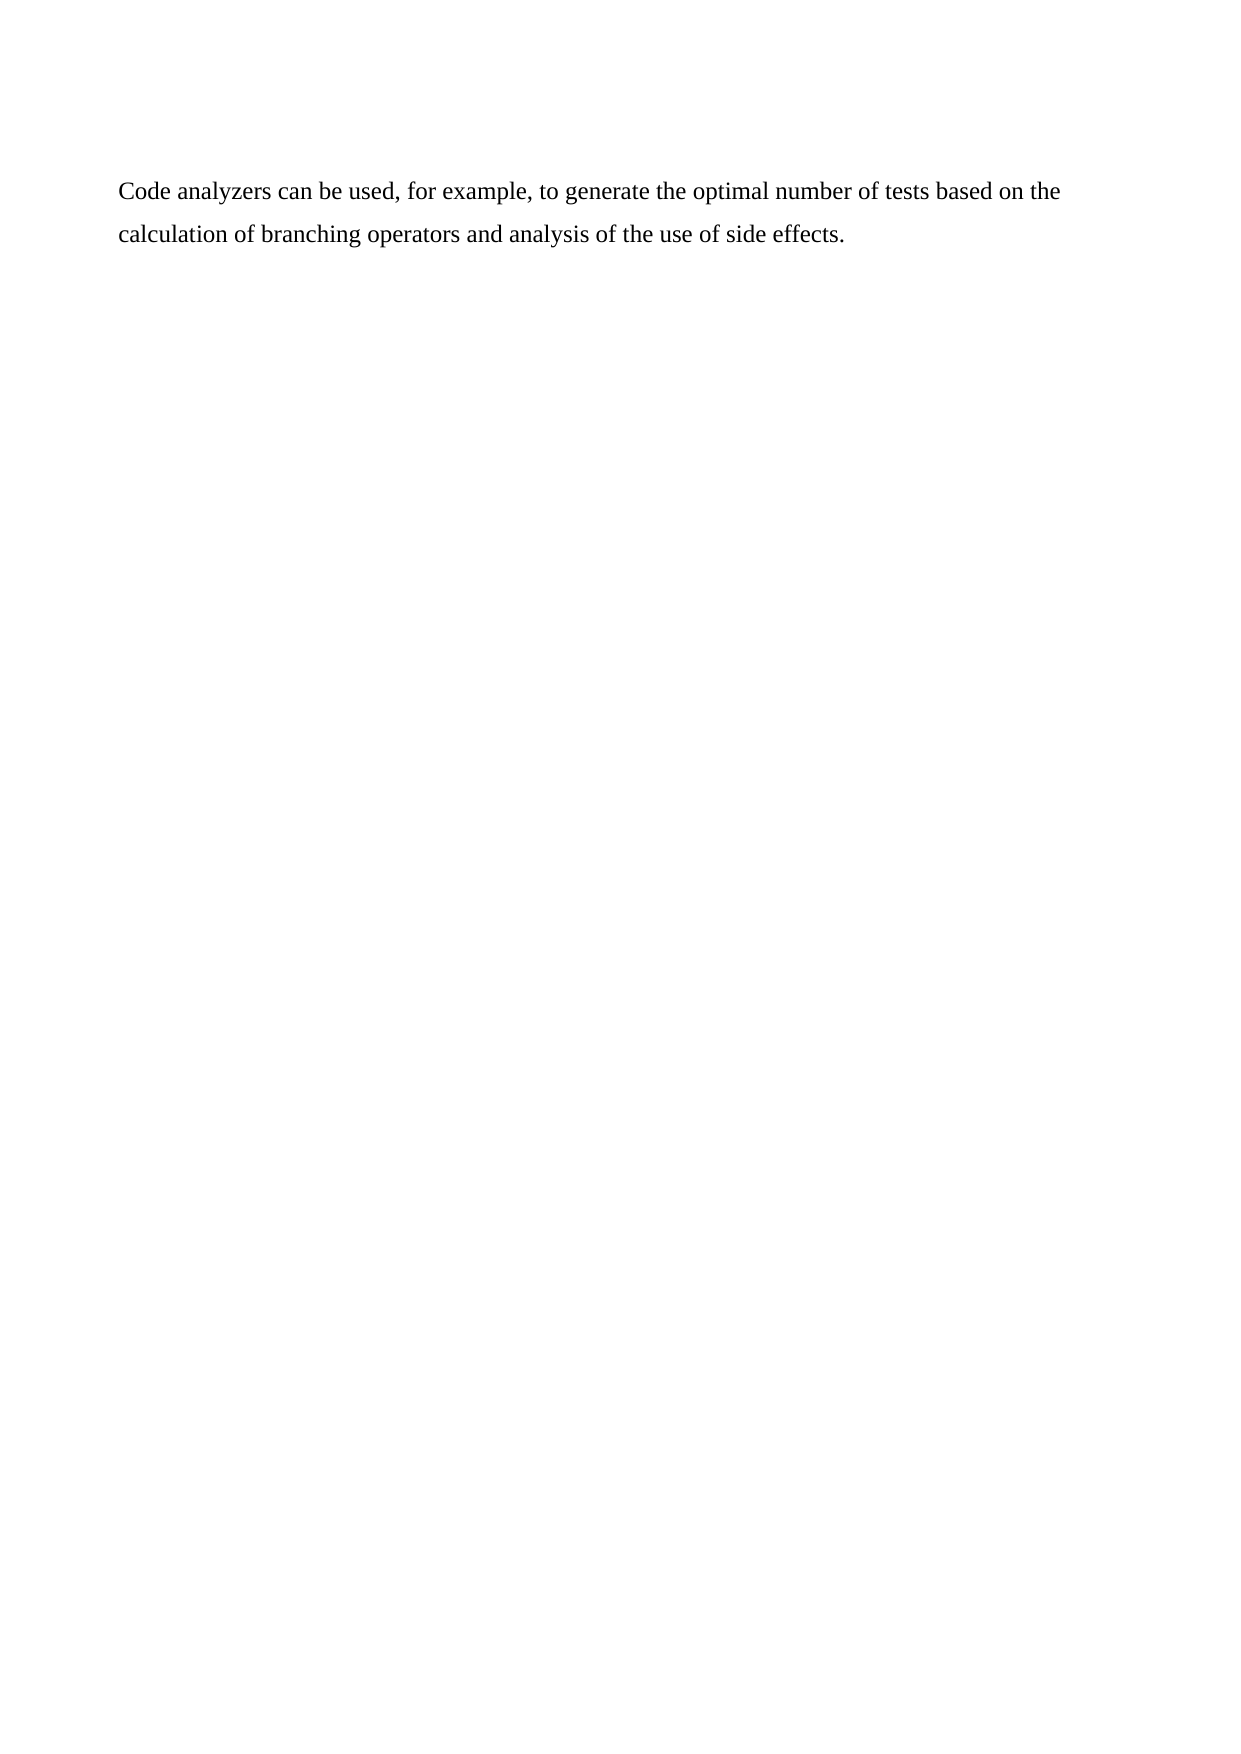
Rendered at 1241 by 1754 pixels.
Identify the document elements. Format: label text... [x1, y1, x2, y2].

text Code analyzers can be used, for example, to generate the optimal number of tests based on the calculation of branching operators and analysis of the use of side effects. [118, 176, 1122, 248]
